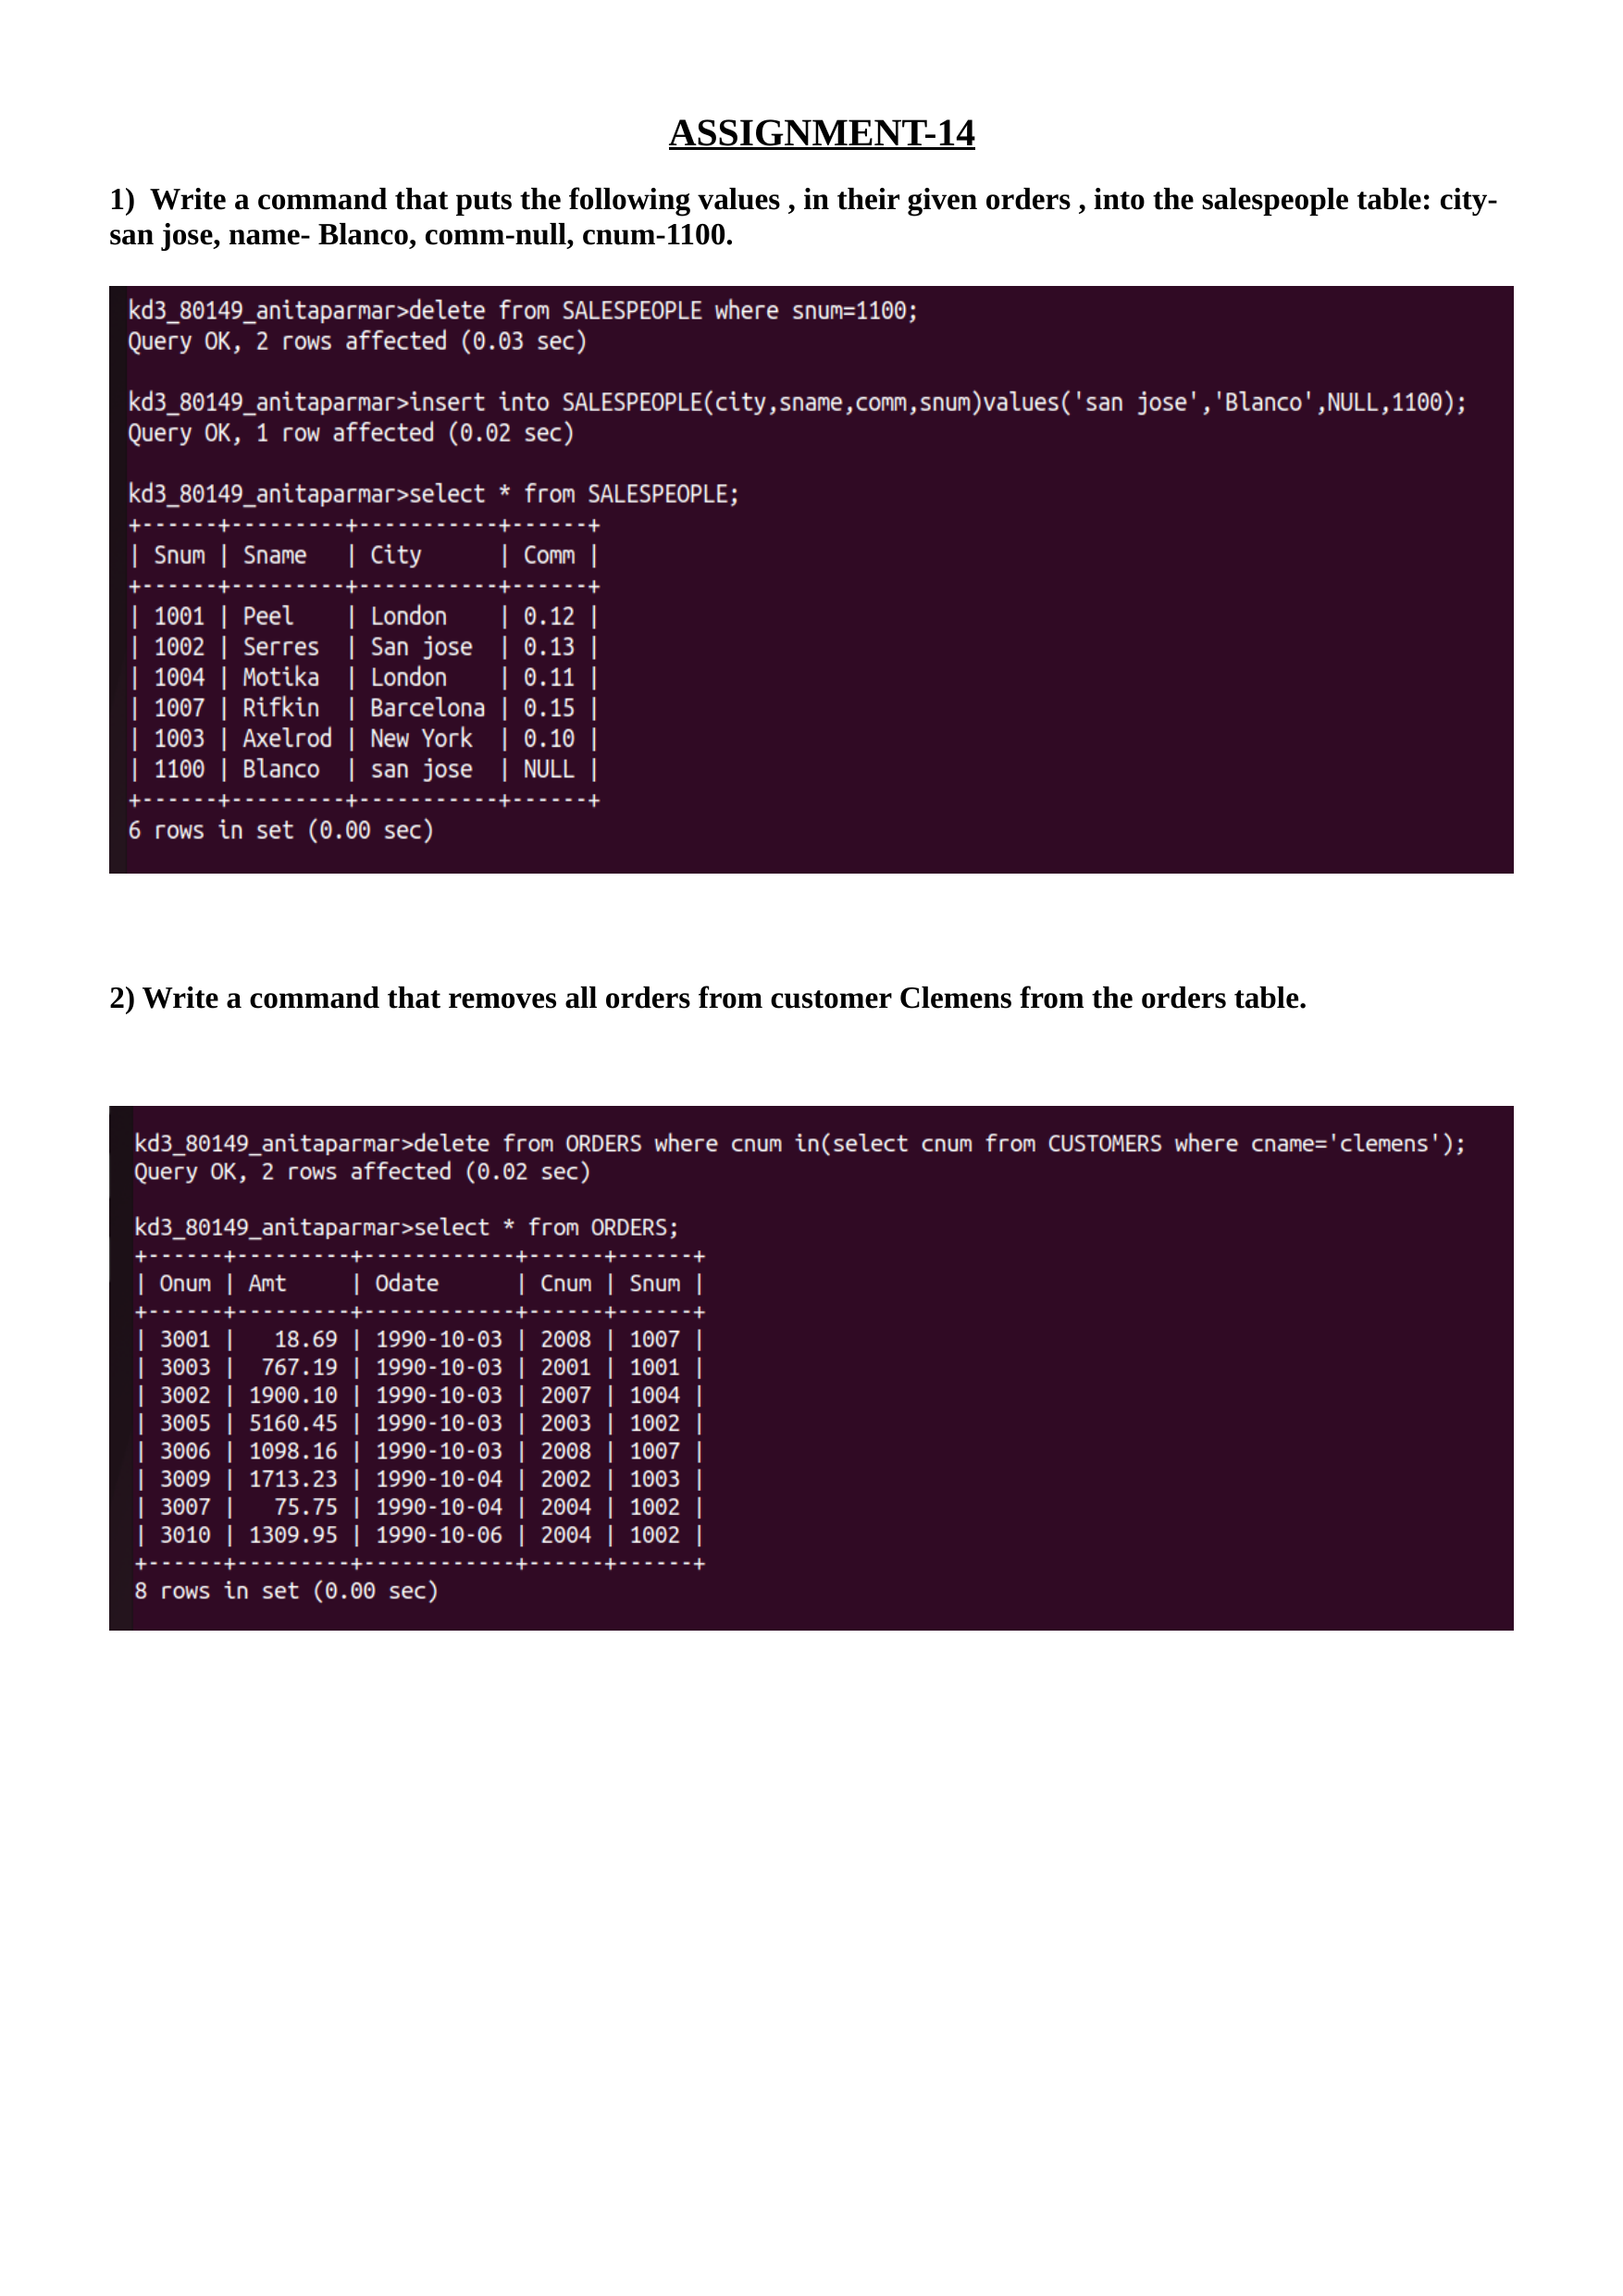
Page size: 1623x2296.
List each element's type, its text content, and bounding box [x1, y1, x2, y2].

picture [109, 286, 1514, 874]
text 2) Write a command that removes all orders from customer Clemens from the orders table. [109, 979, 1514, 1015]
text 1) Write a command that puts the following values , in their given orders , into the salespeople table: city- san jose, name- Blanco, comm-null, cnum-1100. [109, 180, 1514, 251]
picture [109, 1106, 1514, 1631]
text ASSIGNMENT-14 [109, 109, 1514, 154]
